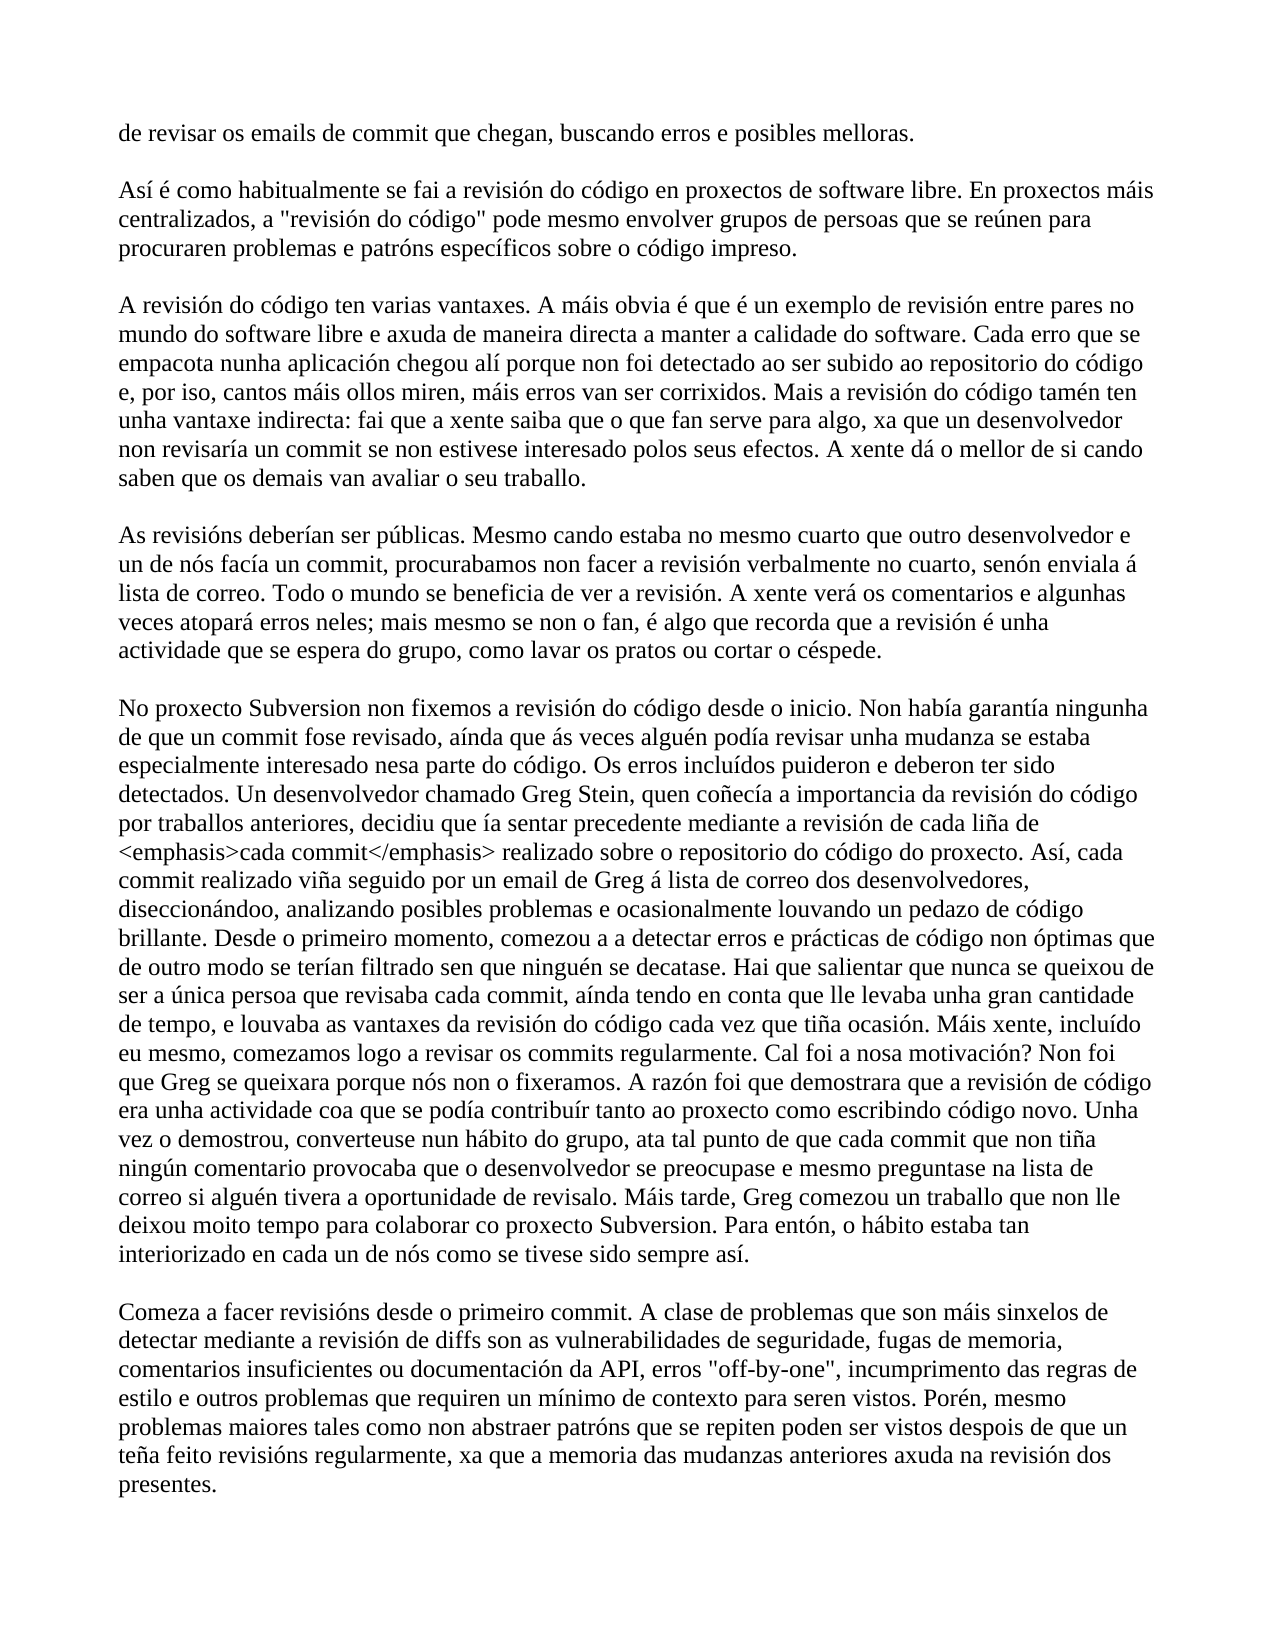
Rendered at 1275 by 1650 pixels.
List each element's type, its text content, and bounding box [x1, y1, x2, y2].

text As revisións deberían ser públicas. Mesmo cando estaba no mesmo cuarto que outro desenvolvedor e un de nós facía un commit, procurabamos non facer a revisión verbalmente no cuarto, senón enviala á lista de correo. Todo o mundo se beneficia de ver a revisión. A xente verá os comentarios e algunhas veces atopará erros neles; mais mesmo se non o fan, é algo que recorda que a revisión é unha actividade que se espera do grupo, como lavar os pratos ou cortar o céspede. [118, 521, 1157, 664]
text No proxecto Subversion non fixemos a revisión do código desde o inicio. Non había garantía ningunha de que un commit fose revisado, aínda que ás veces alguén podía revisar unha mudanza se estaba especialmente interesado nesa parte do código. Os erros incluídos puideron e deberon ter sido detectados. Un desenvolvedor chamado Greg Stein, quen coñecía a importancia da revisión do código por traballos anteriores, decidiu que ía sentar precedente mediante a revisión de cada liña de <emphasis>cada commit</emphasis> realizado sobre o repositorio do código do proxecto. Así, cada commit realizado viña seguido por un email de Greg á lista de correo dos desenvolvedores, diseccionándoo, analizando posibles problemas e ocasionalmente louvando un pedazo de código brillante. Desde o primeiro momento, comezou a a detectar erros e prácticas de código non óptimas que de outro modo se terían filtrado sen que ninguén se decatase. Hai que salientar que nunca se queixou de ser a única persoa que revisaba cada commit, aínda tendo en conta que lle levaba unha gran cantidade de tempo, e louvaba as vantaxes da revisión do código cada vez que tiña ocasión. Máis xente, incluído eu mesmo, comezamos logo a revisar os commits regularmente. Cal foi a nosa motivación? Non foi que Greg se queixara porque nós non o fixeramos. A razón foi que demostrara que a revisión de código era unha actividade coa que se podía contribuír tanto ao proxecto como escribindo código novo. Unha vez o demostrou, converteuse nun hábito do grupo, ata tal punto de que cada commit que non tiña ningún comentario provocaba que o desenvolvedor se preocupase e mesmo preguntase na lista de correo si alguén tivera a oportunidade de revisalo. Máis tarde, Greg comezou un traballo que non lle deixou moito tempo para colaborar co proxecto Subversion. Para entón, o hábito estaba tan interiorizado en cada un de nós como se tivese sido sempre así. [118, 693, 1157, 1268]
text Así é como habitualmente se fai a revisión do código en proxectos de software libre. En proxectos máis centralizados, a "revisión do código" pode mesmo envolver grupos de persoas que se reúnen para procuraren problemas e patróns específicos sobre o código impreso. [118, 176, 1157, 262]
text Comeza a facer revisións desde o primeiro commit. A clase de problemas que son máis sinxelos de detectar mediante a revisión de diffs son as vulnerabilidades de seguridade, fugas de memoria, comentarios insuficientes ou documentación da API, erros "off-by-one", incumprimento das regras de estilo e outros problemas que requiren un mínimo de contexto para seren vistos. Porén, mesmo problemas maiores tales como non abstraer patróns que se repiten poden ser vistos despois de que un teña feito revisións regularmente, xa que a memoria das mudanzas anteriores axuda na revisión dos presentes. [118, 1297, 1157, 1498]
text A revisión do código ten varias vantaxes. A máis obvia é que é un exemplo de revisión entre pares no mundo do software libre e axuda de maneira directa a manter a calidade do software. Cada erro que se empacota nunha aplicación chegou alí porque non foi detectado ao ser subido ao repositorio do código e, por iso, cantos máis ollos miren, máis erros van ser corrixidos. Mais a revisión do código tamén ten unha vantaxe indirecta: fai que a xente saiba que o que fan serve para algo, xa que un desenvolvedor non revisaría un commit se non estivese interesado polos seus efectos. A xente dá o mellor de si cando saben que os demais van avaliar o seu traballo. [118, 291, 1157, 492]
text de revisar os emails de commit que chegan, buscando erros e posibles melloras. [118, 118, 1157, 147]
